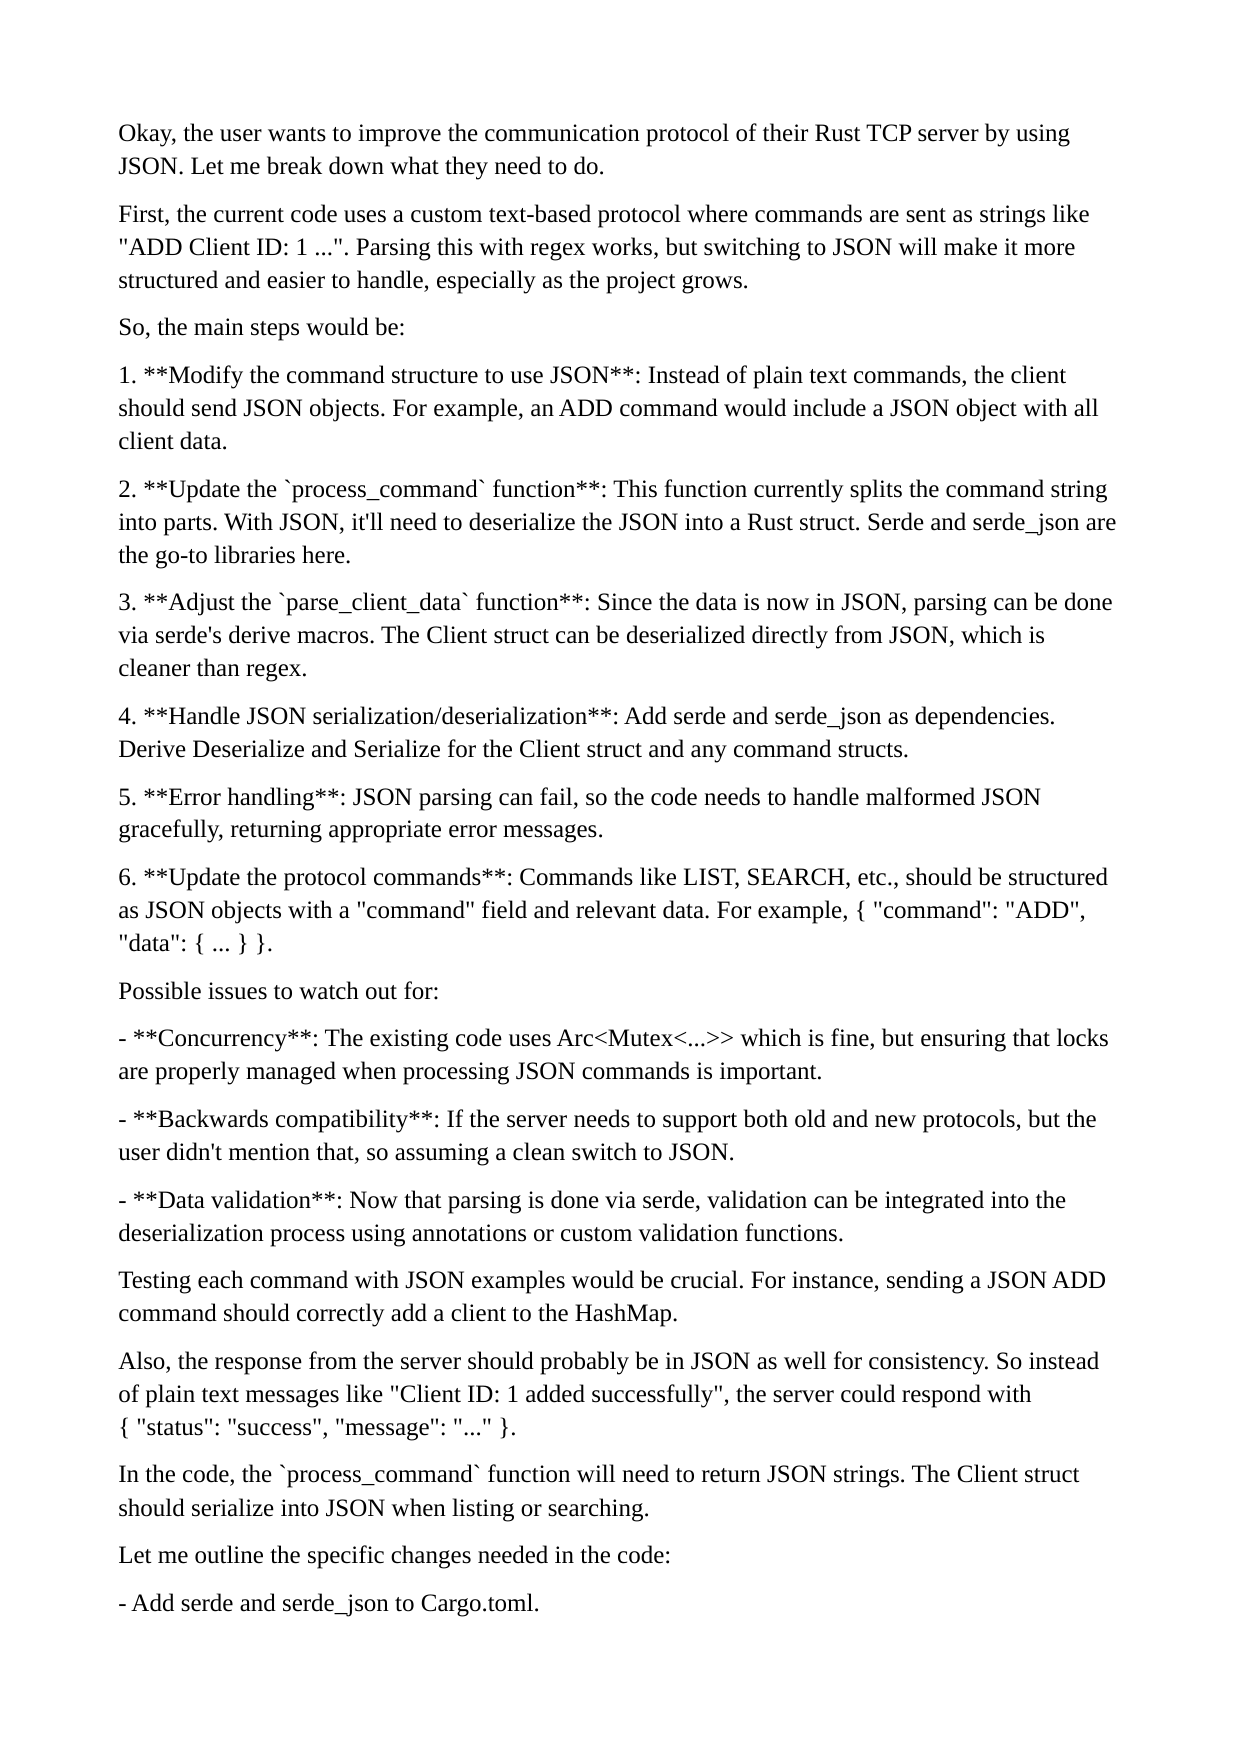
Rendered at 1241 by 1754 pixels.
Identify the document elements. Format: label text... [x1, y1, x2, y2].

text 2. **Update the `process_command` function**: This function currently splits the command string into parts. With JSON, it'll need to deserialize the JSON into a Rust struct. Serde and serde_json are the go-to libraries here. [118, 474, 1122, 568]
text - **Concurrency**: The existing code uses Arc<Mutex<...>> which is fine, but ensuring that locks are properly managed when processing JSON commands is important. [118, 1023, 1122, 1085]
text 1. **Modify the command structure to use JSON**: Instead of plain text commands, the client should send JSON objects. For example, an ADD command would include a JSON object with all client data. [118, 360, 1122, 455]
text Also, the response from the server should probably be in JSON as well for consistency. So instead of plain text messages like "Client ID: 1 added successfully", the server could respond with { "status": "success", "message": "..." }. [118, 1346, 1122, 1441]
text 4. **Handle JSON serialization/deserialization**: Add serde and serde_json as dependencies. Derive Deserialize and Serialize for the Client struct and any command structs. [118, 701, 1122, 763]
text 3. **Adjust the `parse_client_data` function**: Since the data is now in JSON, parsing can be done via serde's derive macros. The Client struct can be deserialized directly from JSON, which is cleaner than regex. [118, 587, 1122, 682]
text - Add serde and serde_json to Cargo.toml. [118, 1588, 1122, 1617]
text - **Data validation**: Now that parsing is done via serde, validation can be integrated into the deserialization process using annotations or custom validation functions. [118, 1185, 1122, 1246]
text Testing each command with JSON examples would be crucial. For instance, sending a JSON ADD command should correctly add a client to the HashMap. [118, 1265, 1122, 1327]
text - **Backwards compatibility**: If the server needs to support both old and new protocols, but the user didn't mention that, so assuming a clean switch to JSON. [118, 1104, 1122, 1166]
text So, the main steps would be: [118, 312, 1122, 341]
text Possible issues to watch out for: [118, 976, 1122, 1004]
text First, the current code uses a custom text-based protocol where commands are sent as strings like "ADD Client ID: 1 ...". Parsing this with regex works, but switching to JSON will make it more structured and easier to handle, especially as the project grows. [118, 199, 1122, 293]
text Let me outline the specific changes needed in the code: [118, 1540, 1122, 1569]
text In the code, the `process_command` function will need to return JSON strings. The Client struct should serialize into JSON when listing or searching. [118, 1459, 1122, 1521]
text 6. **Update the protocol commands**: Commands like LIST, SEARCH, etc., should be structured as JSON objects with a "command" field and relevant data. For example, { "command": "ADD", "data": { ... } }. [118, 862, 1122, 957]
text Okay, the user wants to improve the communication protocol of their Rust TCP server by using JSON. Let me break down what they need to do. [118, 118, 1122, 180]
text 5. **Error handling**: JSON parsing can fail, so the code needs to handle malformed JSON gracefully, returning appropriate error messages. [118, 782, 1122, 843]
